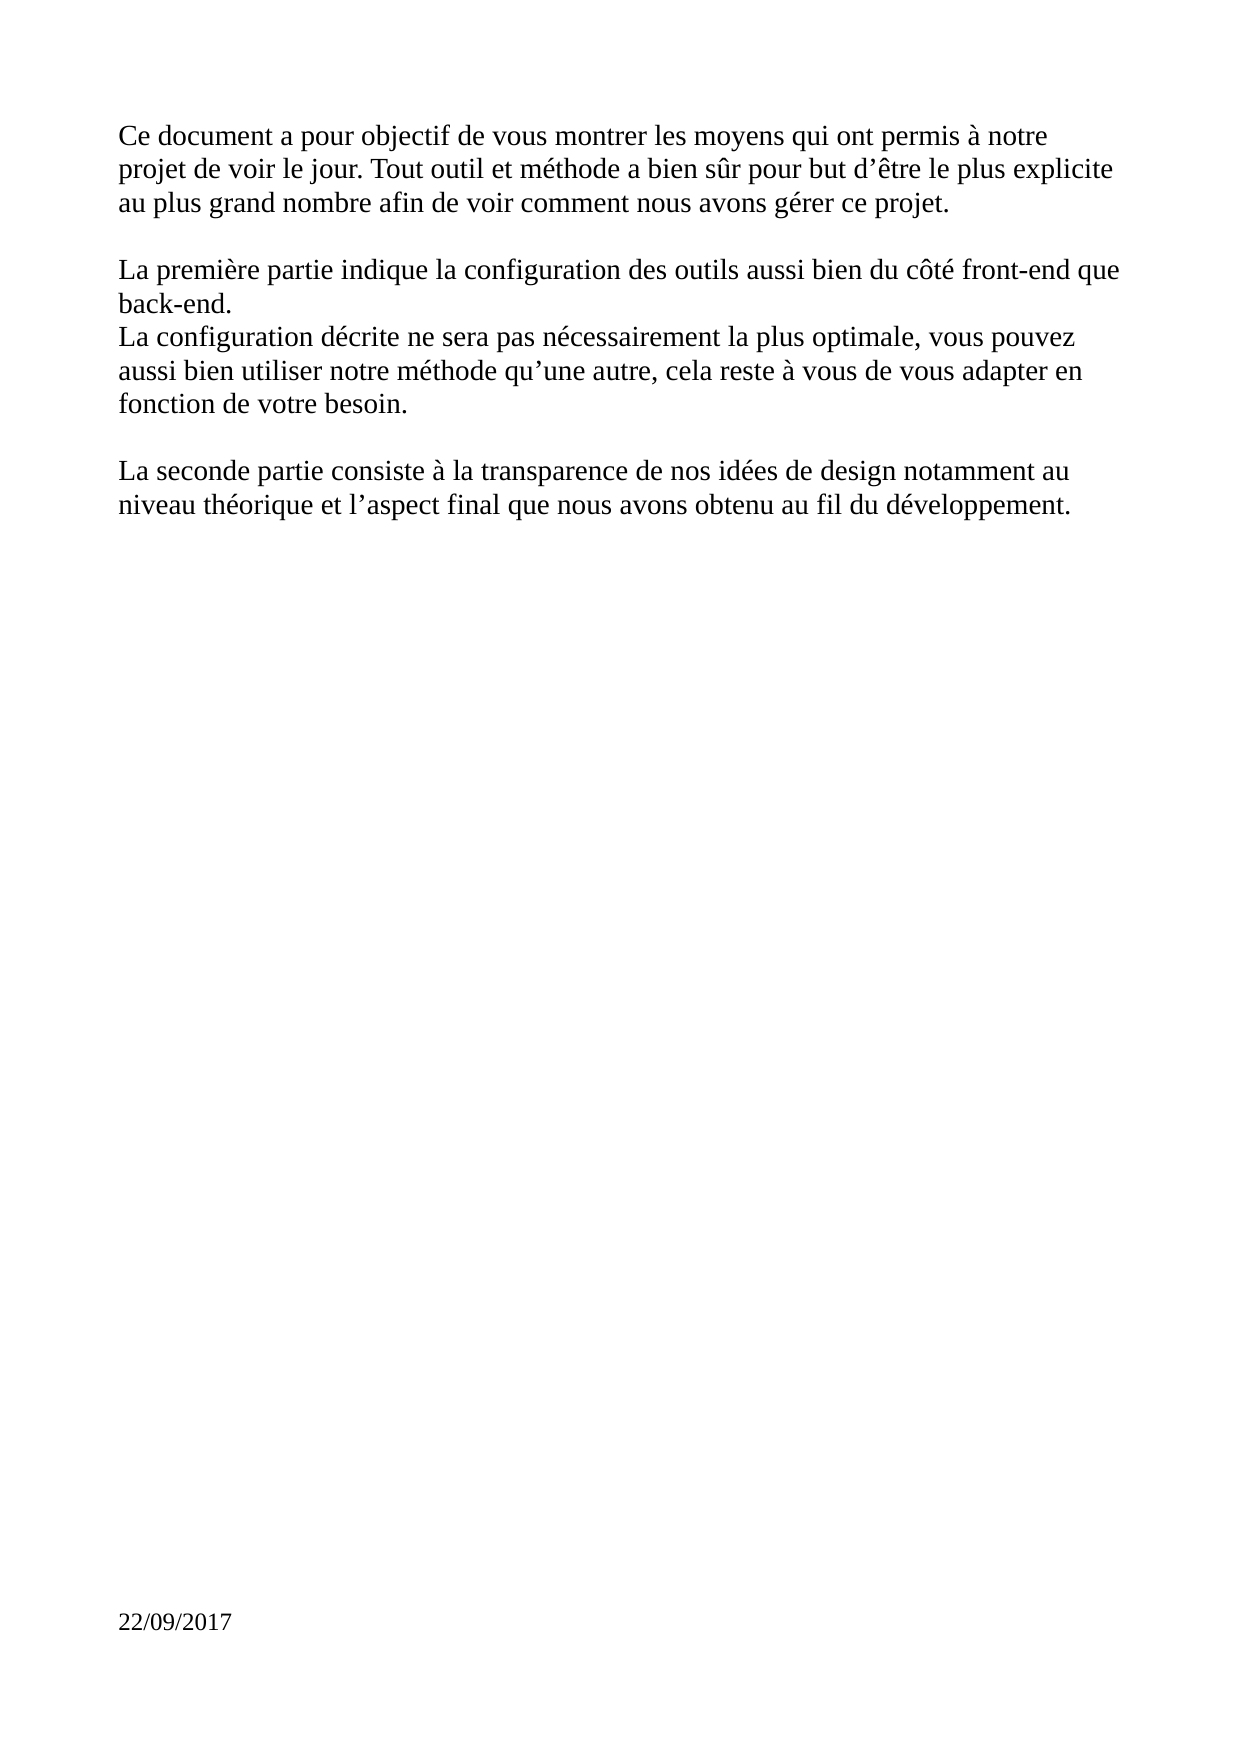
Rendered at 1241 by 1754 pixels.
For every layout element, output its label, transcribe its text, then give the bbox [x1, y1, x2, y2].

text La seconde partie consiste à la transparence de nos idées de design notamment au niveau théorique et l’aspect final que nous avons obtenu au fil du développement. [118, 453, 1122, 521]
text La première partie indique la configuration des outils aussi bien du côté front-end que back-end. [118, 252, 1122, 319]
text La configuration décrite ne sera pas nécessairement la plus optimale, vous pouvez aussi bien utiliser notre méthode qu’une autre, cela reste à vous de vous adapter en fonction de votre besoin. [118, 319, 1122, 420]
text Ce document a pour objectif de vous montrer les moyens qui ont permis à notre projet de voir le jour. Tout outil et méthode a bien sûr pour but d’être le plus explicite au plus grand nombre afin de voir comment nous avons gérer ce projet. [118, 118, 1122, 219]
